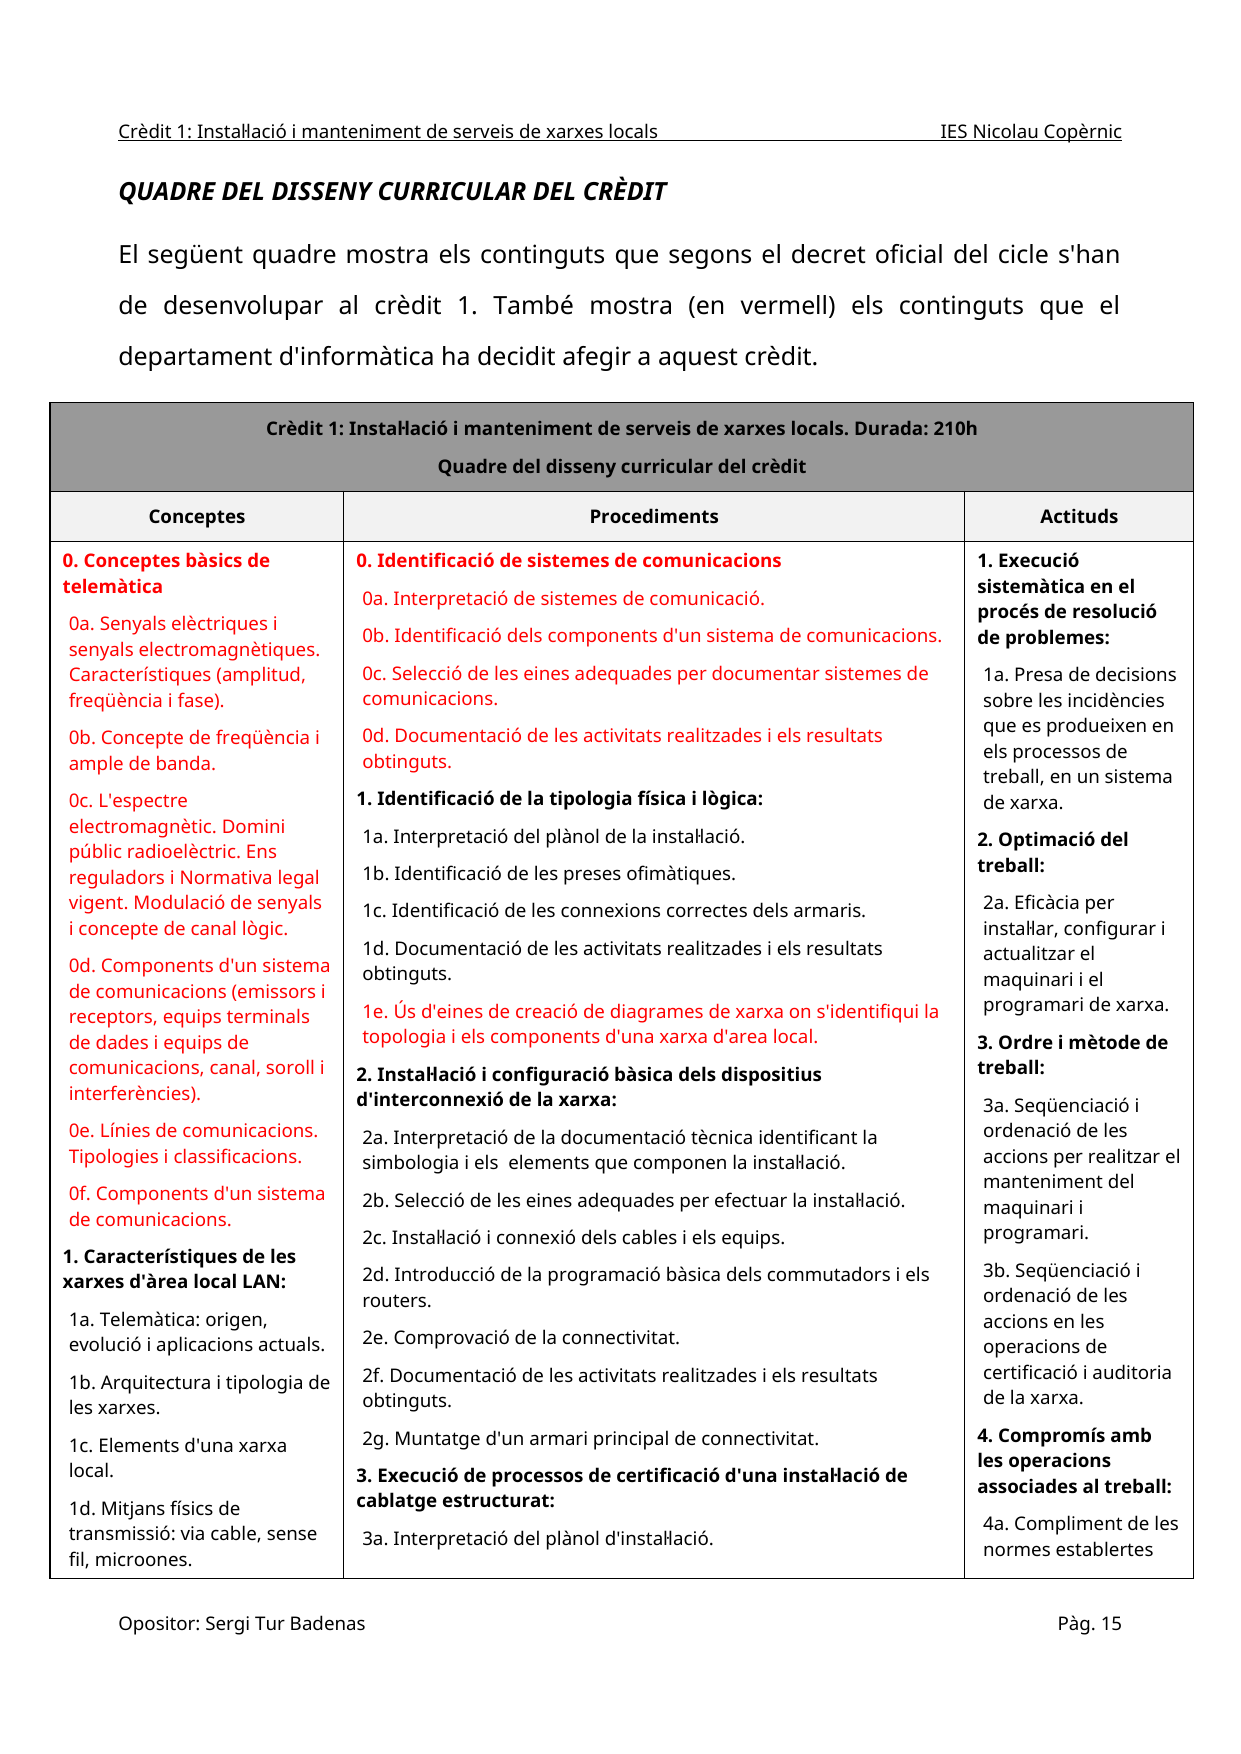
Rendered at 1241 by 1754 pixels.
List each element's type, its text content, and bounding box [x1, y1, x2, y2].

table_cell 1. Execució sistemàtica en el procés de resolució de problemes: 1a. Presa de decisions sobre les incidències que es produeixen en els processos de treball, en un sistema de xarxa. 2. Optimació del treball: 2a. Eficàcia per instal·lar, configurar i actualitzar el maquinari i el programari de xarxa. 3. Ordre i mètode de treball: 3a. Seqüenciació i ordenació de les accions per realitzar el manteniment del maquinari i programari. 3b. Seqüenciació i ordenació de les accions en les operacions de certificació i auditoria de la xarxa. 4. Compromís amb les operacions associades al treball: 4a. Compliment de les normes establertes [965, 542, 1193, 1577]
table_cell Actituds [965, 492, 1193, 541]
table_header Crèdit 1: Instal·lació i manteniment de serveis de xarxes locals. Durada: 210h Quadre del disseny curricular del crèdit [51, 403, 1193, 491]
table_cell 0. Conceptes bàsics de telemàtica 0a. Senyals elèctriques i senyals electromagnètiques. Característiques (amplitud, freqüència i fase). 0b. Concepte de freqüència i ample de banda. 0c. L'espectre electromagnètic. Domini públic radioelèctric. Ens reguladors i Normativa legal vigent. Modulació de senyals i concepte de canal lògic. 0d. Components d'un sistema de comunicacions (emissors i receptors, equips terminals de dades i equips de comunicacions, canal, soroll i interferències). 0e. Línies de comunicacions. Tipologies i classificacions. 0f. Components d'un sistema de comunicacions. 1. Característiques de les xarxes d'àrea local LAN: 1a. Telemàtica: origen, evolució i aplicacions actuals. 1b. Arquitectura i tipologia de les xarxes. 1c. Elements d'una xarxa local. 1d. Mitjans físics de transmissió: via cable, sense fil, microones. [51, 542, 343, 1577]
text El següent quadre mostra els continguts que segons el decret oficial del cicle s'han de desenvolupar al crèdit 1. També mostra (en vermell) els continguts que el departament d'informàtica ha decidit afegir a aquest crèdit. [118, 237, 1122, 373]
subtitle QUADRE DEL DISSENY CURRICULAR DEL CRÈDIT [118, 173, 1122, 207]
table_cell 0. Identificació de sistemes de comunicacions 0a. Interpretació de sistemes de comunicació. 0b. Identificació dels components d'un sistema de comunicacions. 0c. Selecció de les eines adequades per documentar sistemes de comunicacions. 0d. Documentació de les activitats realitzades i els resultats obtinguts. 1. Identificació de la tipologia física i lògica: 1a. Interpretació del plànol de la instal·lació. 1b. Identificació de les preses ofimàtiques. 1c. Identificació de les connexions correctes dels armaris. 1d. Documentació de les activitats realitzades i els resultats obtinguts. 1e. Ús d'eines de creació de diagrames de xarxa on s'identifiqui la topologia i els components d'una xarxa d'area local. 2. Instal·lació i configuració bàsica dels dispositius d'interconnexió de la xarxa: 2a. Interpretació de la documentació tècnica identificant la simbologia i els elements que componen la instal·lació. 2b. Selecció de les eines adequades per efectuar la instal·lació. 2c. Instal·lació i connexió dels cables i els equips. 2d. Introducció de la programació bàsica dels commutadors i els routers. 2e. Comprovació de la connectivitat. 2f. Documentació de les activitats realitzades i els resultats obtinguts. 2g. Muntatge d'un armari principal de connectivitat. 3. Execució de processos de certificació d'una instal·lació de cablatge estructurat: 3a. Interpretació del plànol d'instal·lació. [344, 542, 964, 1577]
table_cell Conceptes [51, 492, 343, 541]
table_cell Procediments [344, 492, 964, 541]
